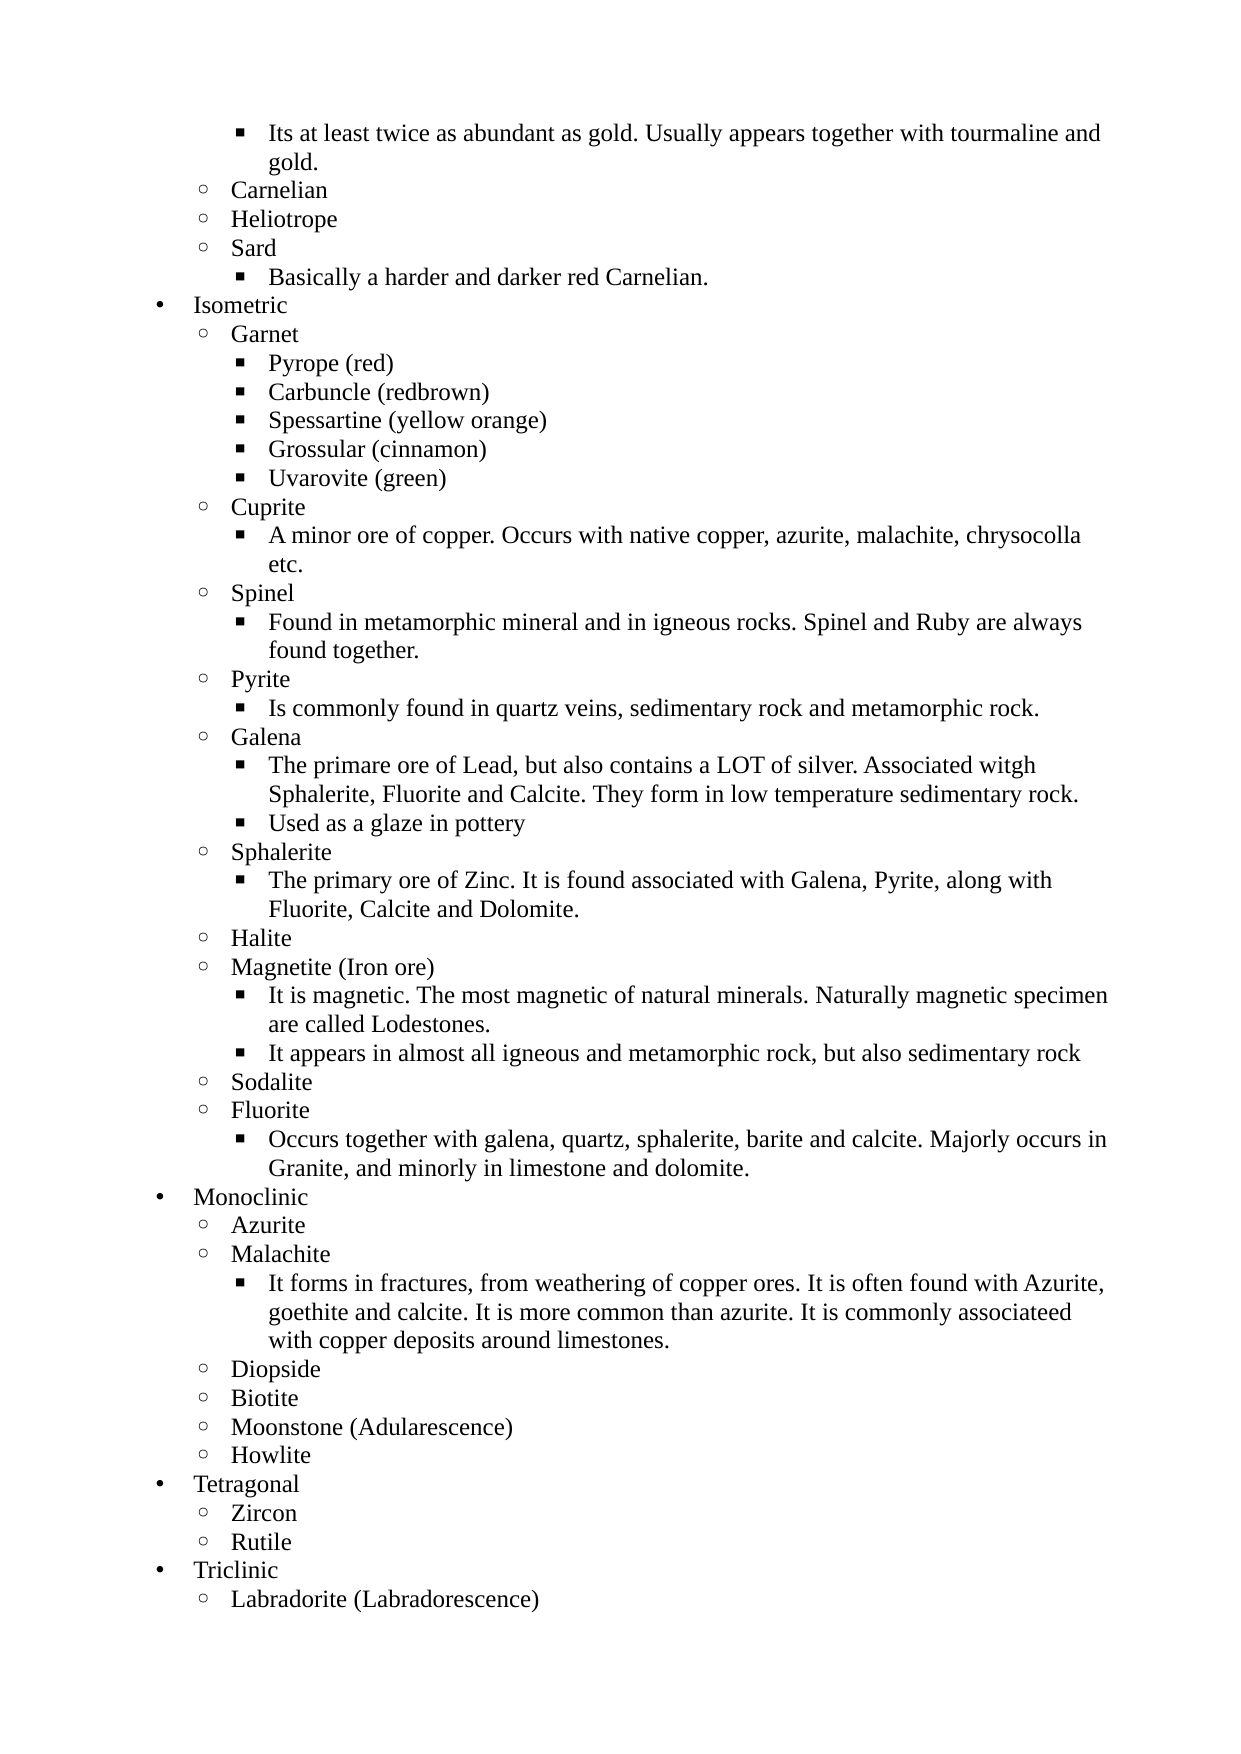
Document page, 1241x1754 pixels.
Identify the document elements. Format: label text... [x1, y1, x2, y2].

list Pyrope (red) [231, 348, 1122, 377]
list Sphalerite [193, 837, 1122, 866]
list Howlite [193, 1441, 1122, 1469]
list Monoclinic [156, 1182, 1122, 1211]
list Spinel [193, 578, 1122, 607]
list Malachite [193, 1239, 1122, 1268]
list Carbuncle (redbrown) [231, 377, 1122, 406]
list Zircon [193, 1498, 1122, 1527]
list Fluorite [193, 1096, 1122, 1124]
list Is commonly found in quartz veins, sedimentary rock and metamorphic rock. [231, 693, 1122, 722]
list Azurite [193, 1211, 1122, 1239]
list Found in metamorphic mineral and in igneous rocks. Spinel and Ruby are always found together. [231, 607, 1122, 664]
list Spessartine (yellow orange) [231, 406, 1122, 434]
list Used as a glaze in pottery [231, 808, 1122, 837]
list Diopside [193, 1354, 1122, 1383]
list Carnelian [193, 176, 1122, 204]
list Occurs together with galena, quartz, sphalerite, barite and calcite. Majorly occurs in Granite, and minorly in limestone and dolomite. [231, 1124, 1122, 1182]
list Pyrite [193, 664, 1122, 693]
list Isometric [156, 291, 1122, 319]
list Tetragonal [156, 1469, 1122, 1498]
list Biotite [193, 1383, 1122, 1412]
list The primary ore of Zinc. It is found associated with Galena, Pyrite, along with Fluorite, Calcite and Dolomite. [231, 866, 1122, 923]
list Cuprite [193, 492, 1122, 521]
list Its at least twice as abundant as gold. Usually appears together with tourmaline and gold. [231, 118, 1122, 176]
list The primare ore of Lead, but also contains a LOT of silver. Associated witgh Sphalerite, Fluorite and Calcite. They form in low temperature sedimentary rock. [231, 751, 1122, 808]
list Rutile [193, 1527, 1122, 1556]
list It forms in fractures, from weathering of copper ores. It is often found with Azurite, goethite and calcite. It is more common than azurite. It is commonly associateed with copper deposits around limestones. [231, 1268, 1122, 1354]
list Basically a harder and darker red Carnelian. [231, 262, 1122, 291]
list Garnet [193, 319, 1122, 348]
list Grossular (cinnamon) [231, 434, 1122, 463]
list Triclinic [156, 1556, 1122, 1584]
list Sodalite [193, 1067, 1122, 1096]
list Heliotrope [193, 204, 1122, 233]
list Moonstone (Adularescence) [193, 1412, 1122, 1441]
list It is magnetic. The most magnetic of natural minerals. Naturally magnetic specimen are called Lodestones. [231, 981, 1122, 1038]
list A minor ore of copper. Occurs with native copper, azurite, malachite, chrysocolla etc. [231, 521, 1122, 578]
list Galena [193, 722, 1122, 751]
list Halite [193, 923, 1122, 952]
list Labradorite (Labradorescence) [193, 1584, 1122, 1613]
list Sard [193, 233, 1122, 262]
list It appears in almost all igneous and metamorphic rock, but also sedimentary rock [231, 1038, 1122, 1067]
list Uvarovite (green) [231, 463, 1122, 492]
list Magnetite (Iron ore) [193, 952, 1122, 981]
